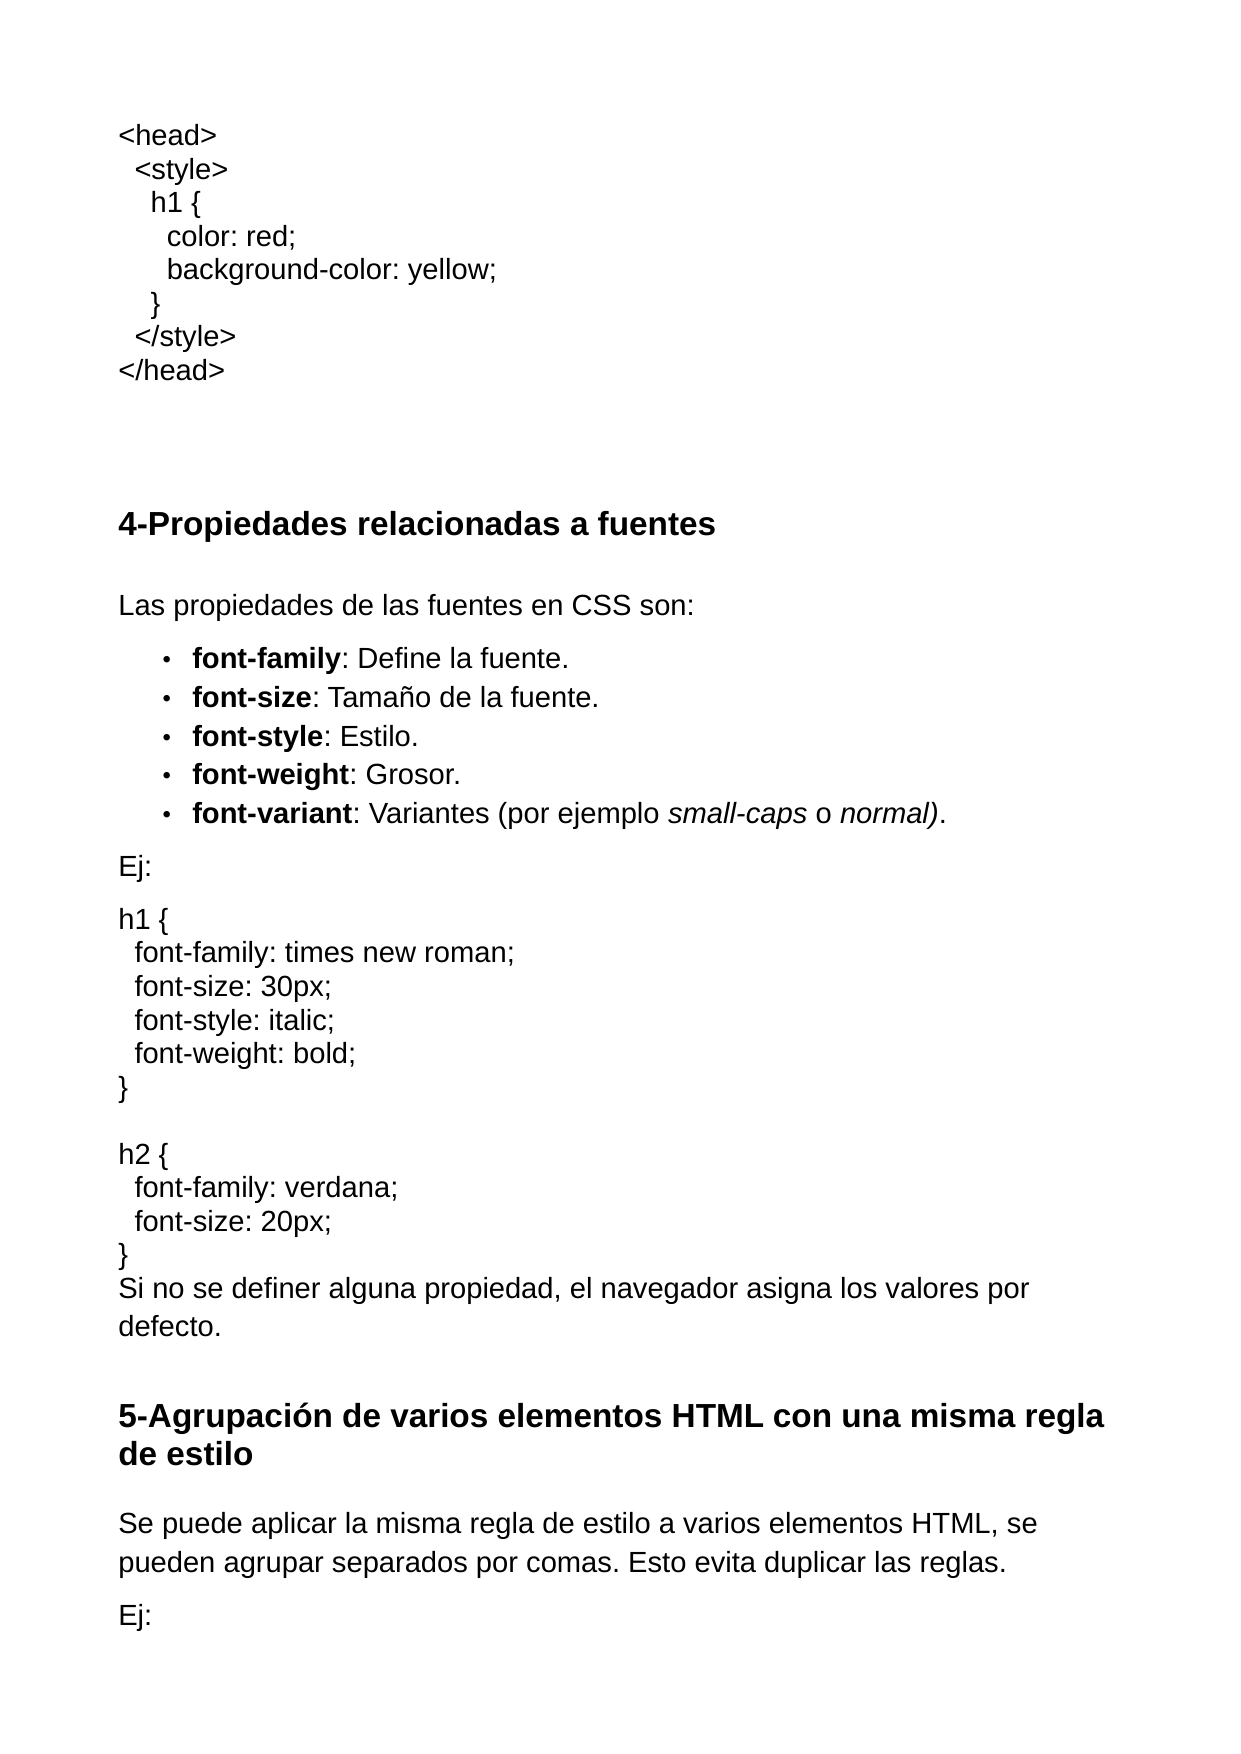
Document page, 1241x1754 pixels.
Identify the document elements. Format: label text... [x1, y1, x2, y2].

list font-style: Estilo. [162, 718, 1122, 752]
text font-family: verdana; [118, 1170, 1122, 1204]
text font-family: times new roman; [118, 935, 1122, 969]
text h1 { [118, 902, 1122, 935]
subtitle 4-Propiedades relacionadas a fuentes [118, 504, 1122, 542]
text h2 { [118, 1137, 1122, 1170]
text 5-Agrupación de varios elementos HTML con una misma regla de estilo [118, 1396, 1122, 1506]
text } [118, 286, 1122, 319]
text </style> [118, 319, 1122, 353]
list font-weight: Grosor. [162, 757, 1122, 791]
list font-variant: Variantes (por ejemplo small-caps o normal). [162, 796, 1122, 829]
text font-weight: bold; [118, 1036, 1122, 1069]
text <style> [118, 152, 1122, 185]
text Se puede aplicar la misma regla de estilo a varios elementos HTML, se pueden agrupar separados por comas. Esto evita duplicar las reglas. [118, 1506, 1122, 1578]
text background-color: yellow; [118, 252, 1122, 286]
text color: red; [118, 219, 1122, 252]
list font-family: Define la fuente. [162, 641, 1122, 675]
list font-size: Tamaño de la fuente. [162, 680, 1122, 713]
text font-style: italic; [118, 1002, 1122, 1036]
text </head> [118, 353, 1122, 386]
text Si no se definer alguna propiedad, el navegador asigna los valores por defecto. [118, 1271, 1122, 1343]
text font-size: 30px; [118, 969, 1122, 1002]
text } [118, 1069, 1122, 1103]
text } [118, 1237, 1122, 1271]
text Ej: [118, 849, 1122, 882]
text Ej: [118, 1598, 1122, 1632]
text font-size: 20px; [118, 1204, 1122, 1237]
text h1 { [118, 185, 1122, 219]
text Las propiedades de las fuentes en CSS son: [118, 588, 1122, 622]
text <head> [118, 118, 1122, 152]
